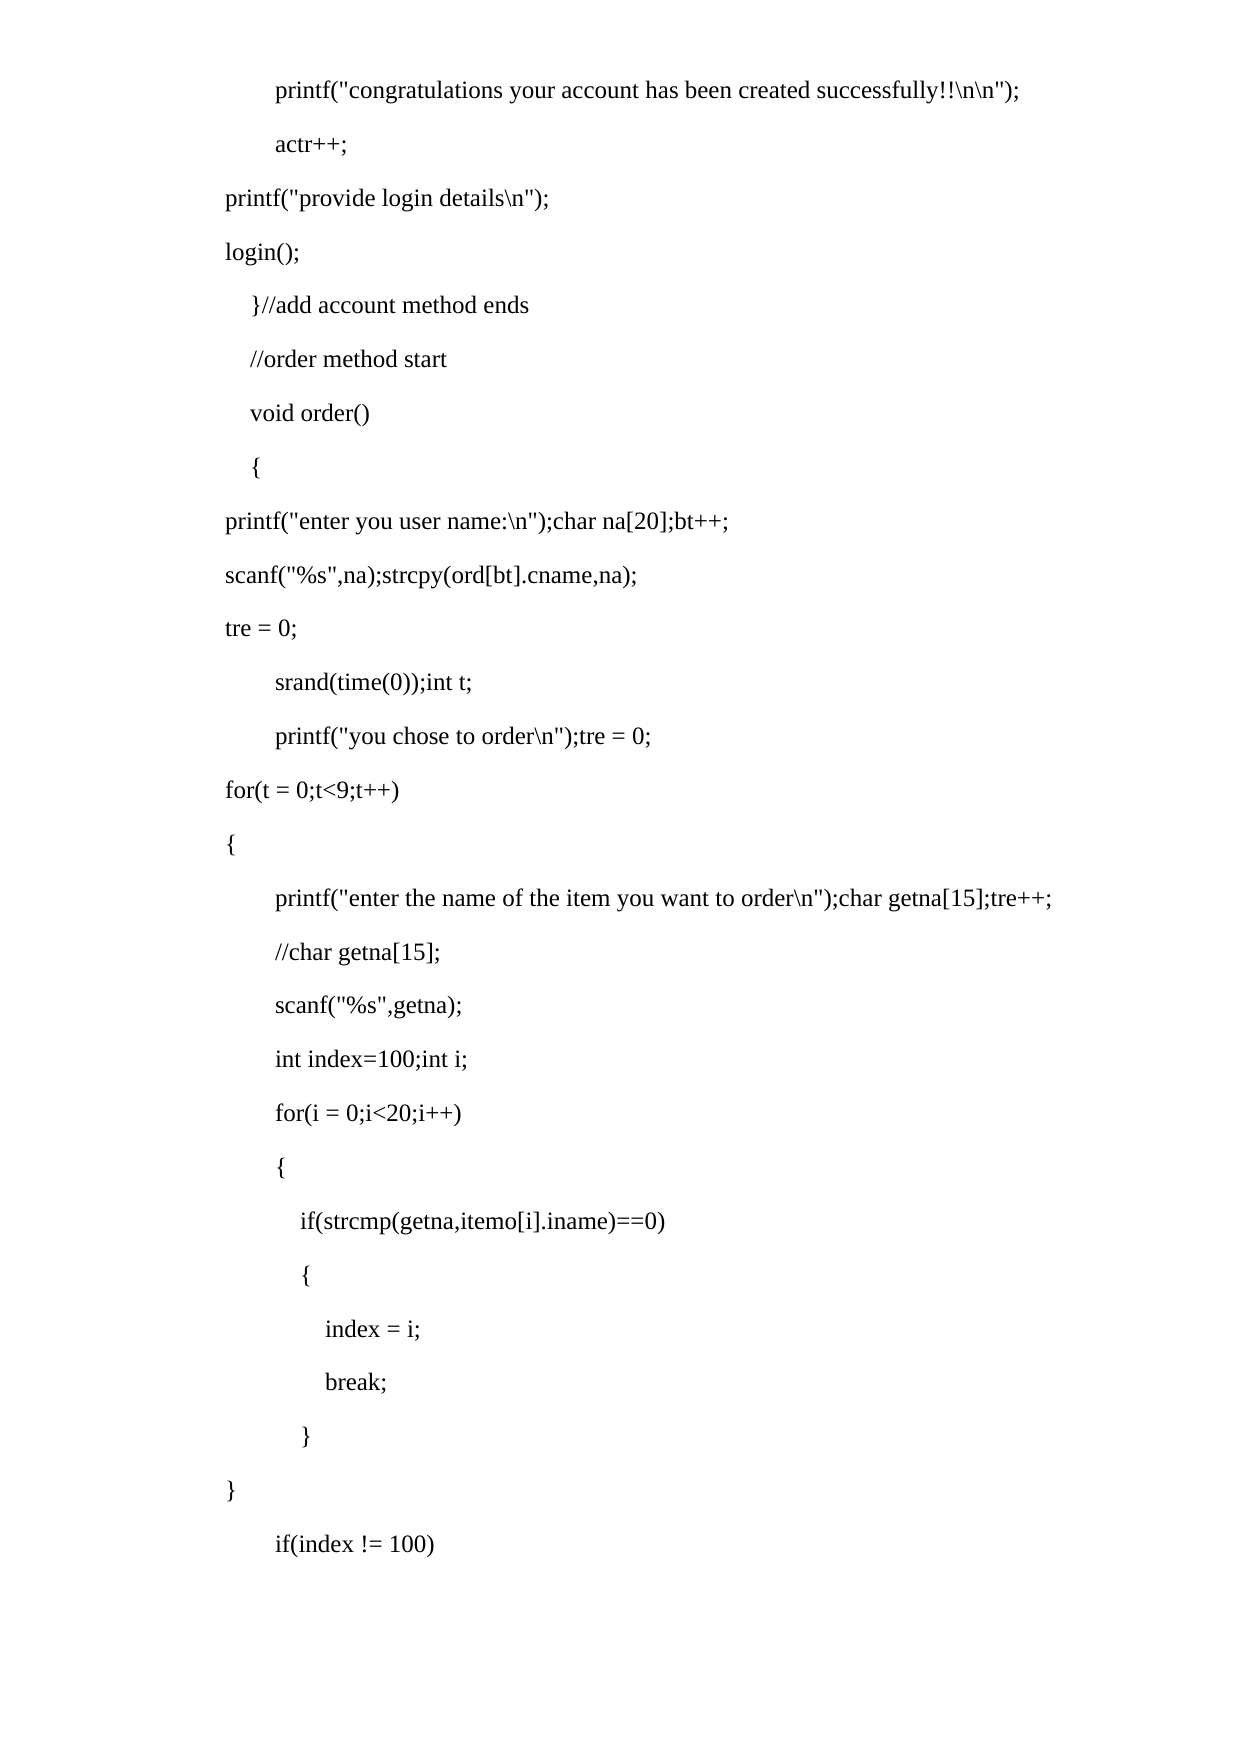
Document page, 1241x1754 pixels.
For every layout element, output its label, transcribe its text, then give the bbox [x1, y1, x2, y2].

text //order method start [225, 344, 1090, 373]
text printf("congratulations your account has been created successfully!!\n\n"); [225, 75, 1090, 104]
text //char getna[15]; [225, 937, 1090, 965]
text } [225, 1475, 1090, 1504]
text index = i; [225, 1314, 1090, 1342]
text tre = 0; [225, 613, 1090, 642]
text if(strcmp(getna,itemo[i].iname)==0) [225, 1206, 1090, 1235]
text scanf("%s",getna); [225, 991, 1090, 1019]
text { [225, 1152, 1090, 1181]
text srand(time(0));int t; [225, 667, 1090, 696]
text for(i = 0;i<20;i++) [225, 1098, 1090, 1127]
text for(t = 0;t<9;t++) [225, 775, 1090, 804]
text printf("you chose to order\n");tre = 0; [225, 721, 1090, 750]
text }//add account method ends [225, 290, 1090, 319]
text break; [225, 1367, 1090, 1396]
text { [225, 829, 1090, 858]
text printf("enter the name of the item you want to order\n");char getna[15];tre++; [225, 883, 1090, 912]
text scanf("%s",na);strcpy(ord[bt].cname,na); [225, 560, 1090, 588]
text printf("enter you user name:\n");char na[20];bt++; [225, 506, 1090, 534]
text { [225, 1260, 1090, 1288]
text login(); [225, 237, 1090, 265]
text } [225, 1421, 1090, 1450]
text { [225, 452, 1090, 481]
text actr++; [225, 129, 1090, 158]
text printf("provide login details\n"); [225, 183, 1090, 211]
text if(index != 100) [225, 1529, 1090, 1558]
text void order() [225, 398, 1090, 427]
text int index=100;int i; [225, 1044, 1090, 1073]
